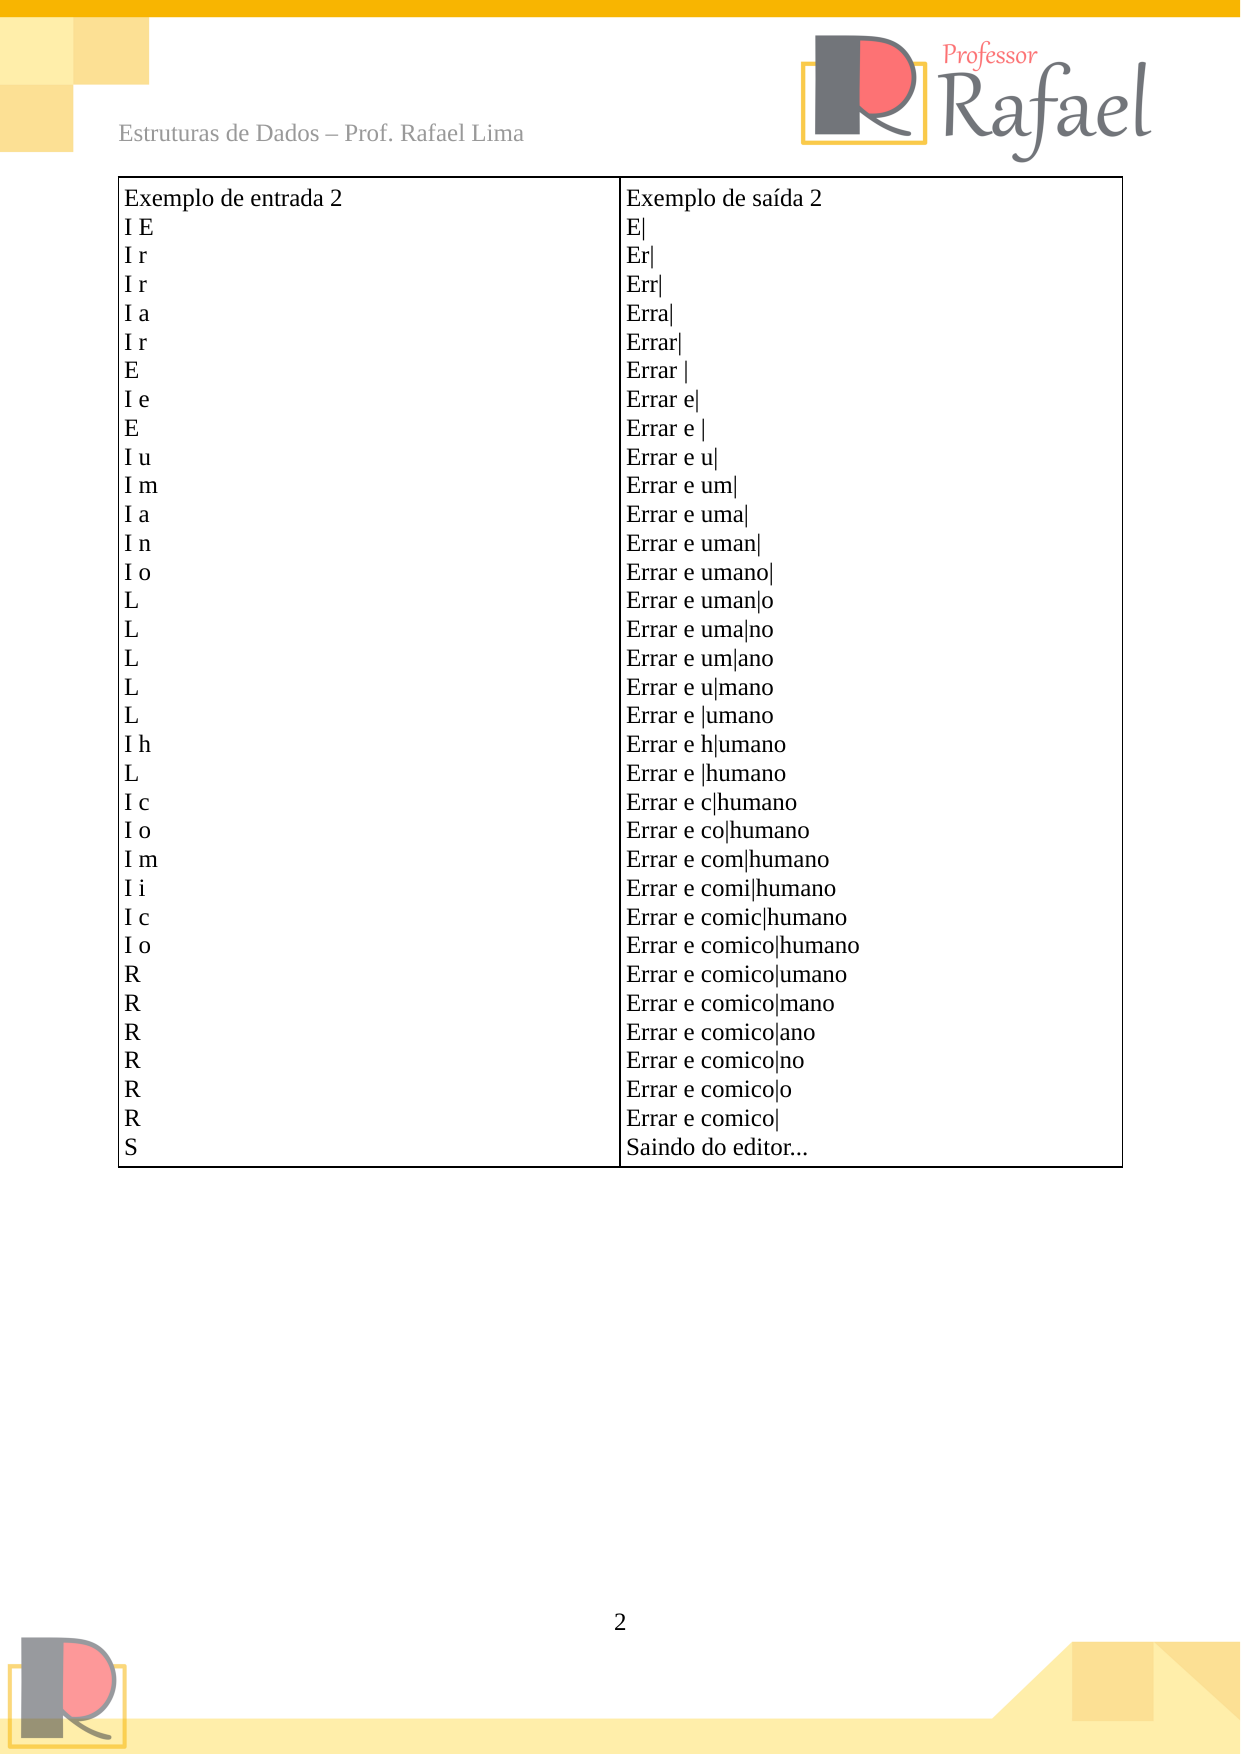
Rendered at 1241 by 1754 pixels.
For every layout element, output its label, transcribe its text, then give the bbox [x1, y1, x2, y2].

table_header Exemplo de saída 2 E| Er| Err| Erra| Errar| Errar | Errar e| Errar e | Errar e u| Errar e um| Errar e uma| Errar e uman| Errar e umano| Errar e uman|o Errar e uma|no Errar e um|ano Errar e u|mano Errar e |umano Errar e h|umano Errar e |humano Errar e c|humano Errar e co|humano Errar e com|humano Errar e comi|humano Errar e comic|humano Errar e comico|humano Errar e comico|umano Errar e comico|mano Errar e comico|ano Errar e comico|no Errar e comico|o Errar e comico| Saindo do editor... [621, 178, 1122, 1166]
picture [0, 0, 1241, 1754]
table_header Exemplo de entrada 2 I E I r I r I a I r E I e E I u I m I a I n I o L L L L L I h L I c I o I m I i I c I o R R R R R R S [119, 178, 619, 1166]
